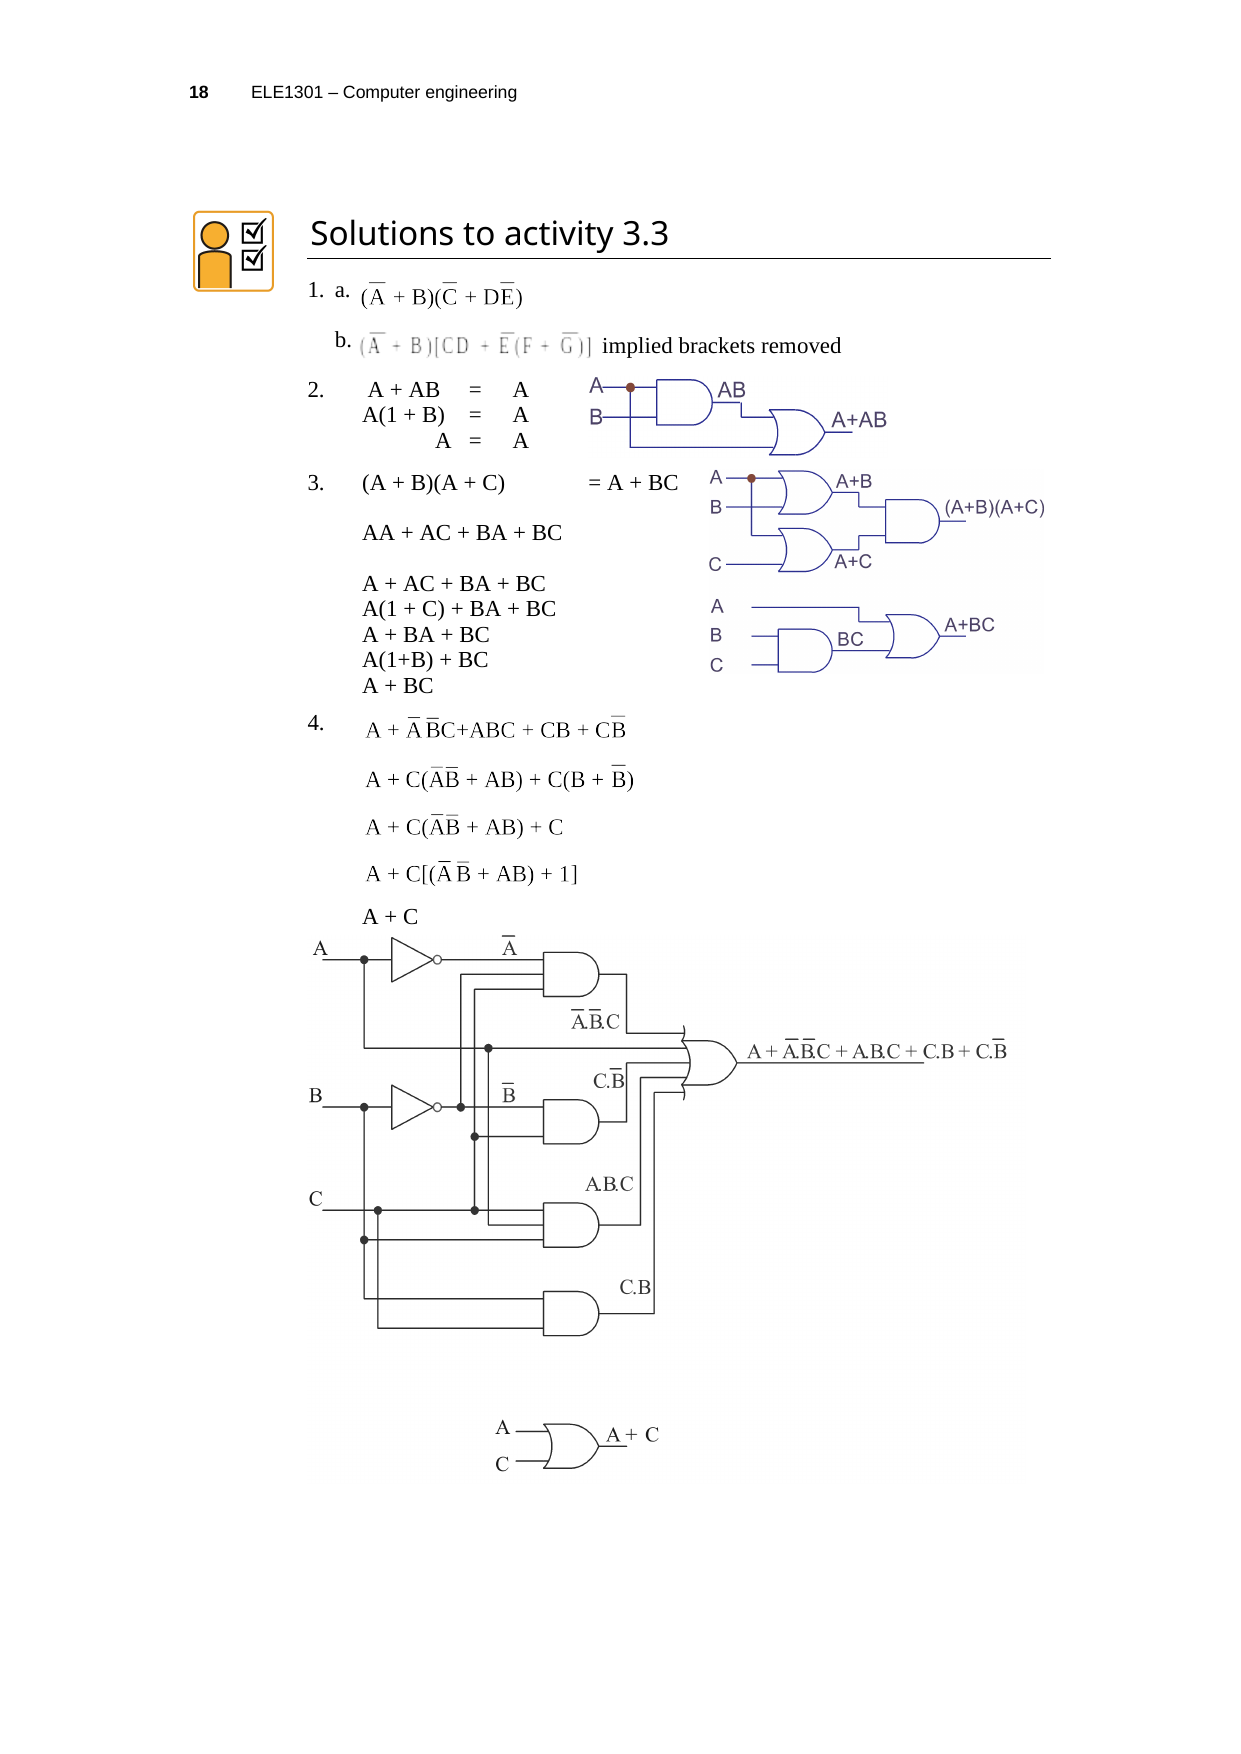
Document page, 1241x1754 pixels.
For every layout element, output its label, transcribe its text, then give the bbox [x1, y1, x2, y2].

table_cell 2. [307, 371, 334, 464]
table_cell [335, 464, 362, 704]
table_cell [335, 754, 362, 803]
table_cell [335, 803, 362, 850]
table_cell [335, 898, 362, 935]
table_header = [469, 377, 512, 402]
table_cell implied brackets removed [358, 321, 1051, 371]
table_cell [307, 850, 334, 898]
table_cell [307, 321, 334, 371]
table_cell (A + B)(A + C) AA + AC + BA + BC A + AC + BA + BC A(1 + C) + BA + BC A + BA + BC A(1+B) + BC A + BC [362, 464, 588, 704]
table_cell [362, 850, 1051, 898]
table_cell [335, 371, 362, 464]
table_cell [307, 803, 334, 850]
table_cell A [513, 428, 588, 453]
table_cell b. [335, 321, 358, 371]
table_header A [513, 377, 588, 402]
table_cell [307, 754, 334, 803]
table_header [1026, 935, 1051, 1483]
table_header [358, 271, 1051, 321]
table_cell [362, 754, 1051, 803]
table_cell = [469, 428, 512, 453]
table_cell = [469, 402, 512, 428]
table_cell 4. [307, 704, 334, 754]
table_cell [588, 371, 1051, 464]
table_header Solutions to activity 3.3 [307, 207, 1051, 258]
table_header a. [335, 271, 358, 321]
table_cell [362, 371, 588, 464]
table_cell A [362, 428, 468, 453]
table_header 1. [307, 271, 334, 321]
picture [708, 469, 1045, 674]
table_cell 3. [307, 464, 334, 704]
table_header [189, 207, 307, 1483]
table_cell A [513, 402, 588, 428]
table_header A + AB [362, 377, 468, 402]
table_cell [335, 704, 362, 754]
table_cell [362, 803, 1051, 850]
table_cell A(1 + B) [362, 402, 468, 428]
table_cell [335, 850, 362, 898]
picture [307, 935, 1026, 1484]
table_cell A + C [362, 898, 1051, 935]
table_cell [307, 898, 334, 935]
table_cell [362, 704, 1051, 754]
table_header [307, 259, 1051, 331]
picture [588, 376, 888, 458]
table_cell = A + BC [588, 464, 709, 704]
table_cell [709, 464, 1051, 704]
picture [188, 206, 278, 296]
